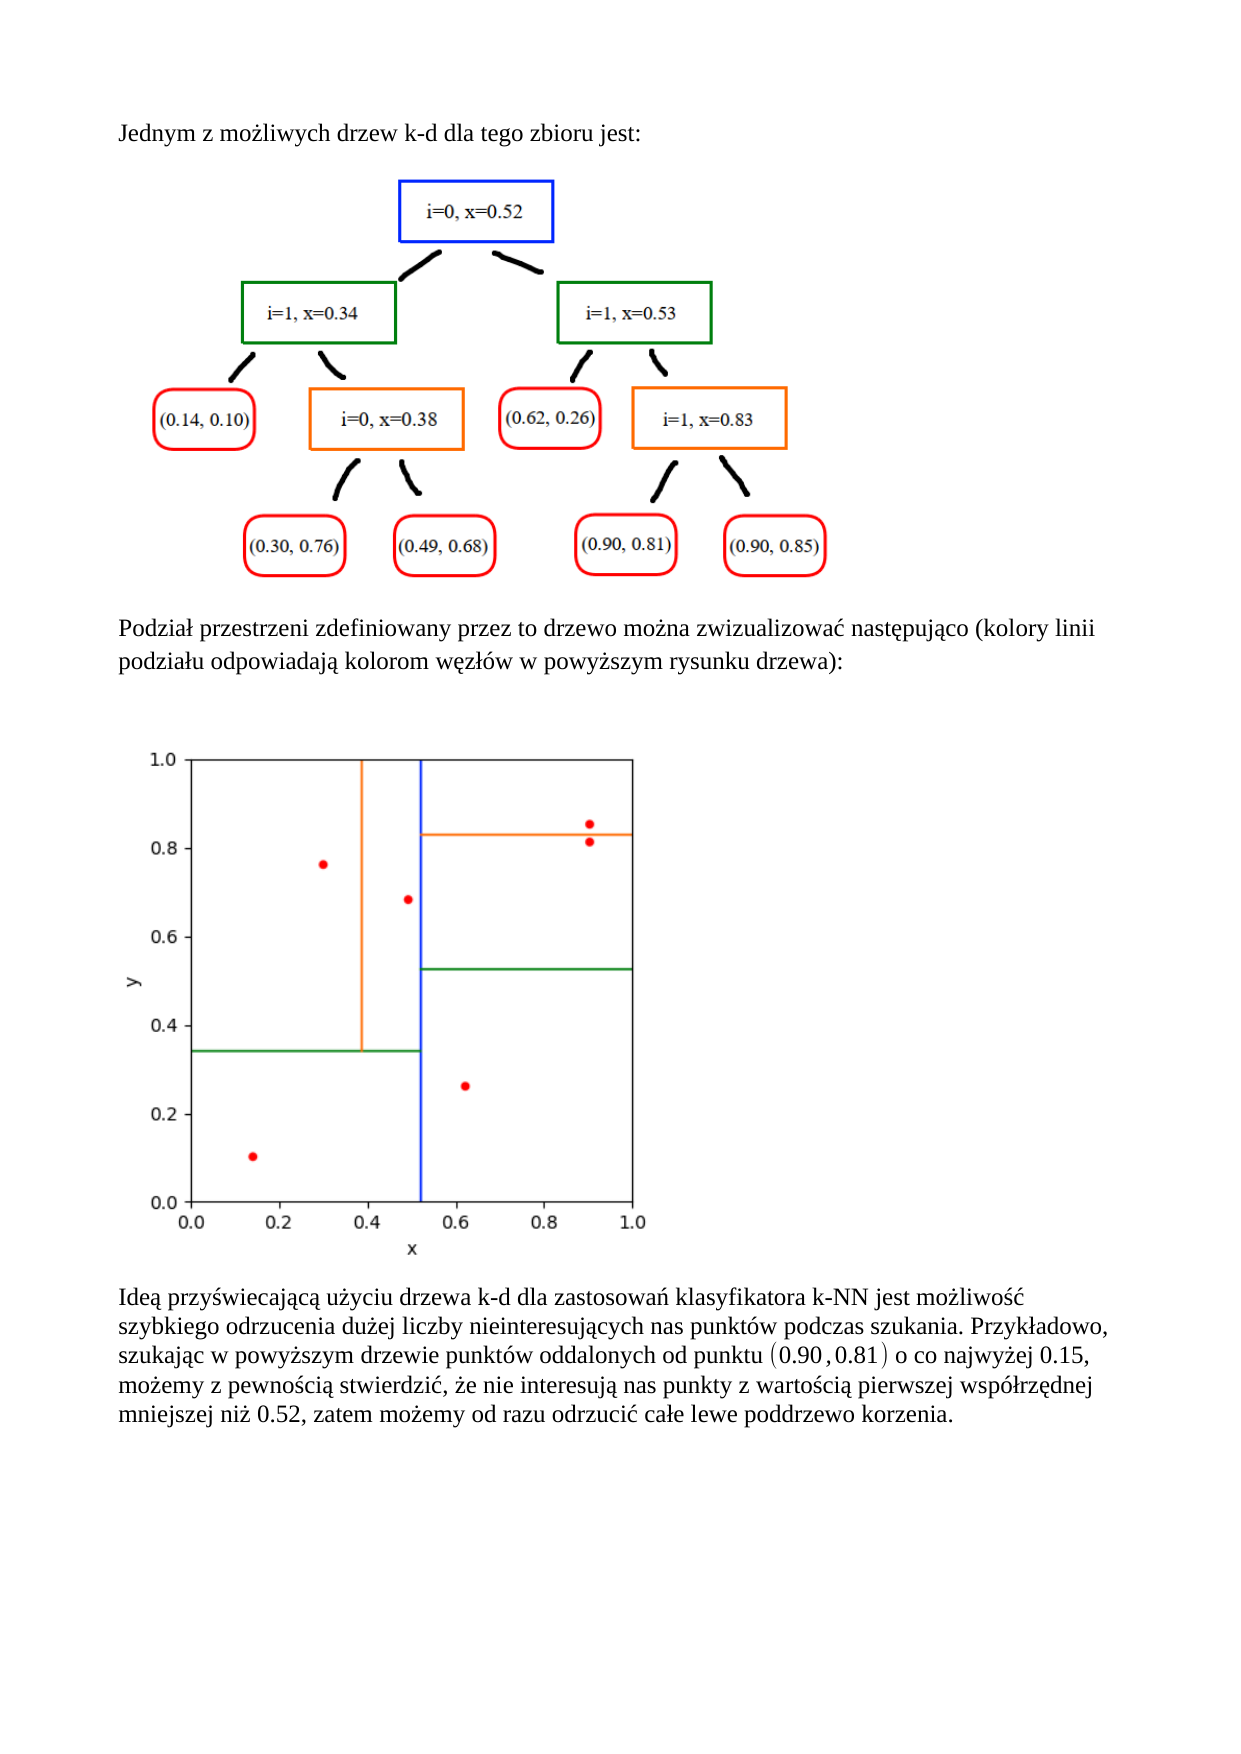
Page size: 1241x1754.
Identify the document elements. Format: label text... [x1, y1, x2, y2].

text Podział przestrzeni zdefiniowany przez to drzewo można zwizualizować następująco (kolory linii podziału odpowiadają kolorom węzłów w powyższym rysunku drzewa): [118, 613, 1122, 675]
text Jednym z możliwych drzew k-d dla tego zbioru jest: [118, 118, 1122, 147]
picture [118, 165, 895, 595]
picture [118, 693, 692, 1264]
text Ideą przyświecającą użyciu drzewa k-d dla zastosowań klasyfikatora k-NN jest możliwość szybkiego odrzucenia dużej liczby nieinteresujących nas punktów podczas szukania. Przykładowo, szukając w powyższym drzewie punktów oddalonych od punktu o co najwyżej 0.15, możemy z pewnością stwierdzić, że nie interesują nas punkty z wartością pierwszej współrzędnej mniejszej niż 0.52, zatem możemy od razu odrzucić całe lewe poddrzewo korzenia. [118, 1282, 1122, 1428]
